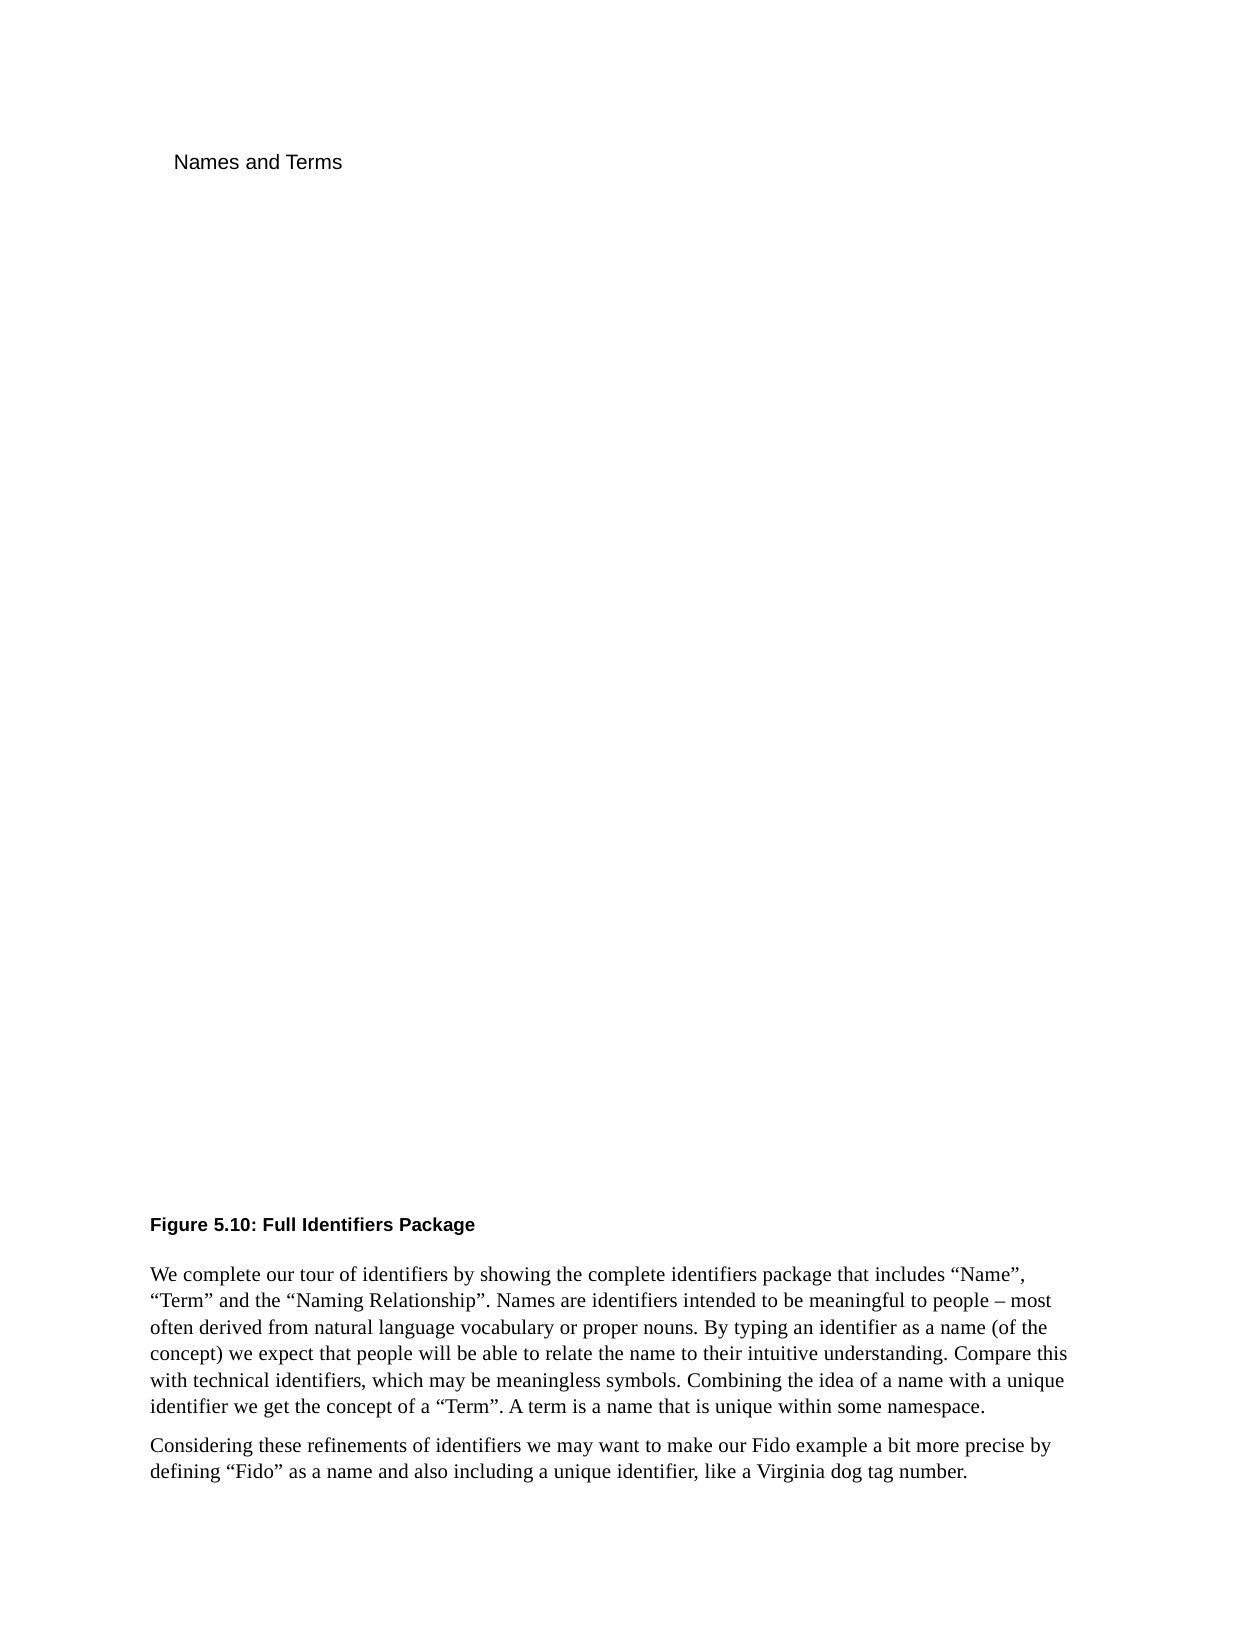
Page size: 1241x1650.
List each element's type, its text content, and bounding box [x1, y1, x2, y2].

text Considering these refinements of identifiers we may want to make our Fido example a bit more precise by defining “Fido” as a name and also including a unique identifier, like a Virginia dog tag number. [150, 1432, 1090, 1483]
text We complete our tour of identifiers by showing the complete identifiers package that includes “Name”, “Term” and the “Naming Relationship”. Names are identifiers intended to be meaningful to people – most often derived from natural language vocabulary or proper nouns. By typing an identifier as a name (of the concept) we expect that people will be able to relate the name to their intuitive understanding. Compare this with technical identifiers, which may be meaningless symbols. Combining the idea of a name with a unique identifier we get the concept of a “Term”. A term is a name that is unique within some namespace. [150, 1236, 1090, 1418]
text Figure 5.10: Full Identifiers Package [150, 200, 1090, 1236]
text Names and Terms [173, 150, 1090, 174]
